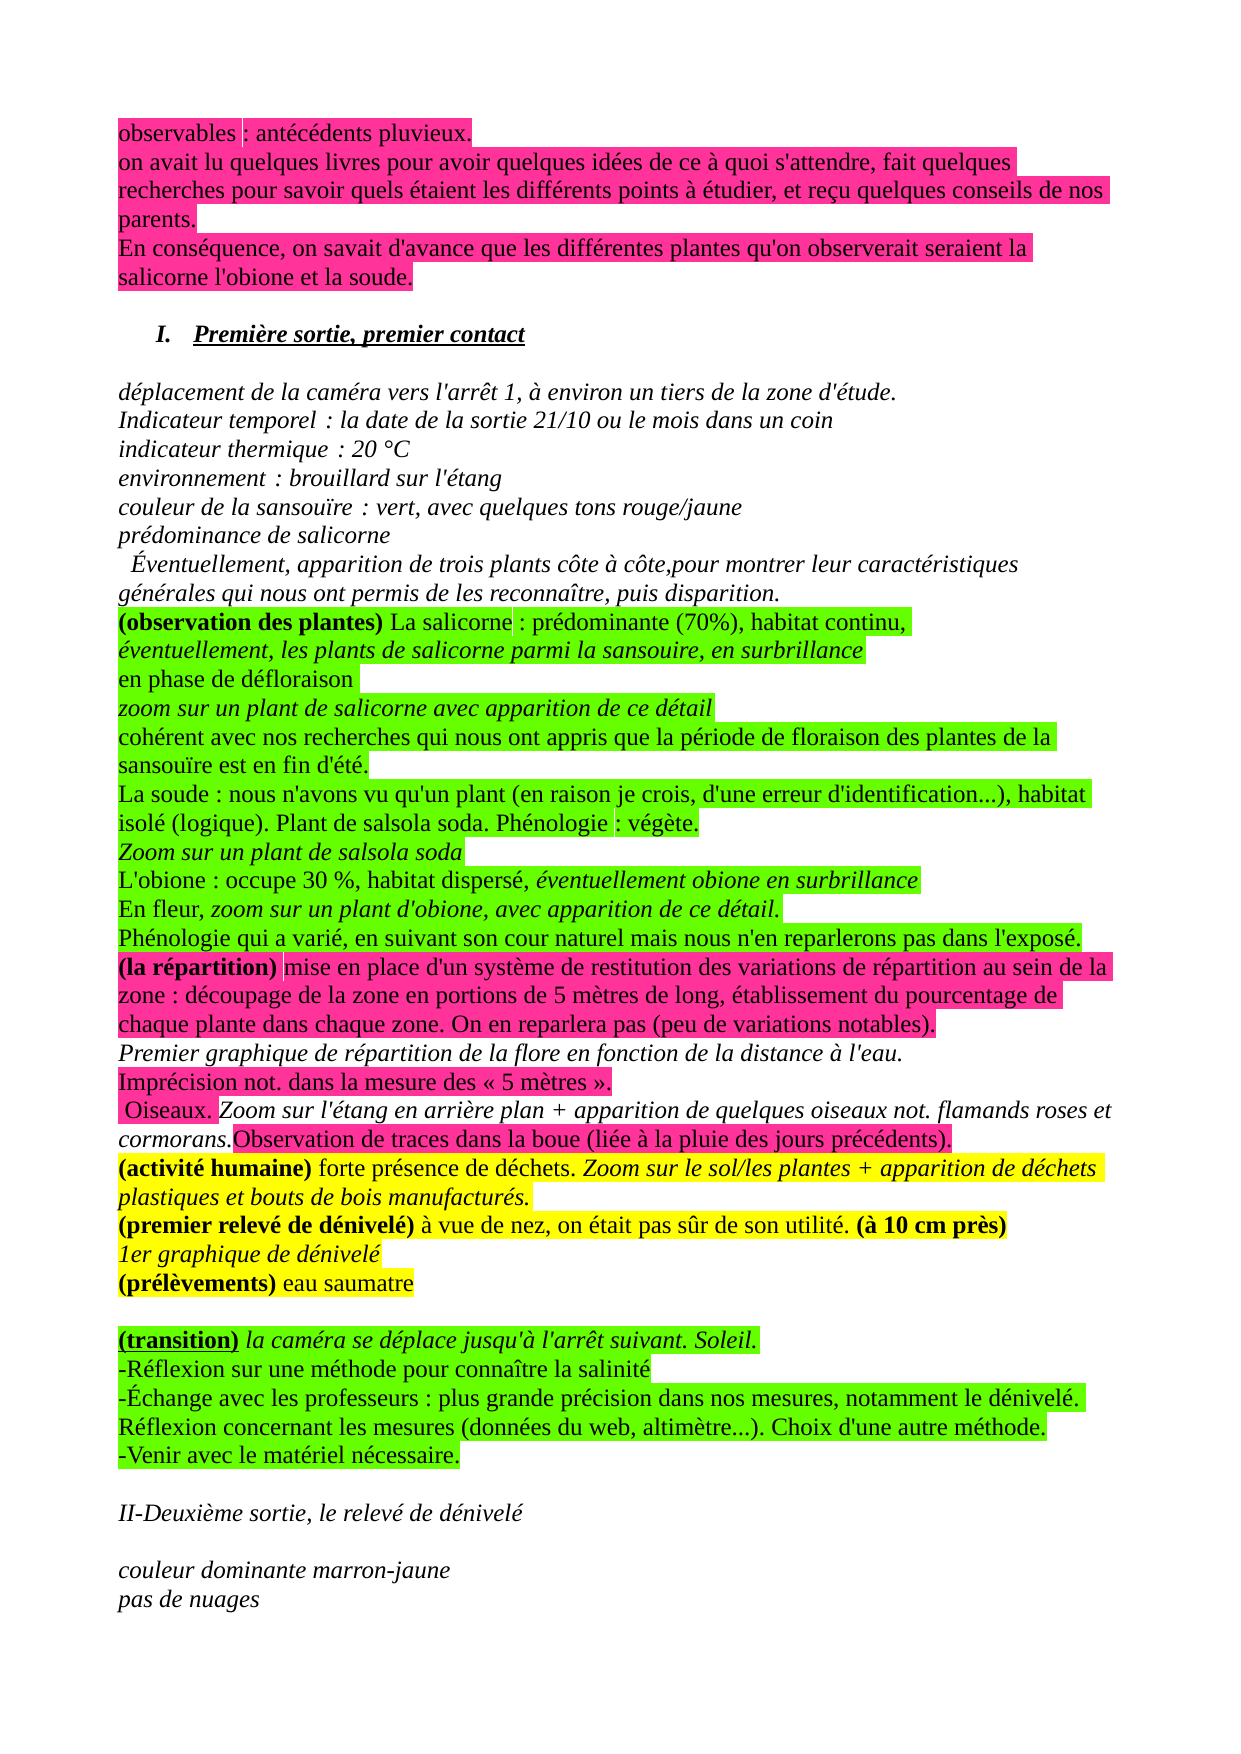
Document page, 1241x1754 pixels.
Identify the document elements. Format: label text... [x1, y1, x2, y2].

text (la répartition) mise en place d'un système de restitution des variations de répartition au sein de la zone : découpage de la zone en portions de 5 mètres de long, établissement du pourcentage de chaque plante dans chaque zone. On en reparlera pas (peu de variations notables). [118, 952, 1122, 1038]
text (activité humaine) forte présence de déchets. Zoom sur le sol/les plantes + apparition de déchets plastiques et bouts de bois manufacturés. [118, 1153, 1122, 1211]
text environnement : brouillard sur l'étang [118, 463, 1122, 492]
text Oiseaux. Zoom sur l'étang en arrière plan + apparition de quelques oiseaux not. flamands roses et cormorans.Observation de traces dans la boue (liée à la pluie des jours précédents). [118, 1096, 1122, 1153]
text on avait lu quelques livres pour avoir quelques idées de ce à quoi s'attendre, fait quelques recherches pour savoir quels étaient les différents points à étudier, et reçu quelques conseils de nos parents. [118, 147, 1122, 233]
text éventuellement, les plants de salicorne parmi la sansouire, en surbrillance [118, 636, 1122, 664]
text 1er graphique de dénivelé [118, 1239, 1122, 1268]
text zoom sur un plant de salicorne avec apparition de ce détail [118, 693, 1122, 722]
text observables : antécédents pluvieux. [118, 118, 1122, 147]
text En conséquence, on savait d'avance que les différentes plantes qu'on observerait seraient la salicorne l'obione et la soude. [118, 233, 1122, 291]
text prédominance de salicorne [118, 521, 1122, 549]
text -Échange avec les professeurs : plus grande précision dans nos mesures, notamment le dénivelé. Réflexion concernant les mesures (données du web, altimètre...). Choix d'une autre méthode. [118, 1383, 1122, 1441]
text (premier relevé de dénivelé) à vue de nez, on était pas sûr de son utilité. (à 10 cm près) [118, 1211, 1122, 1239]
text pas de nuages [118, 1584, 1122, 1613]
text Premier graphique de répartition de la flore en fonction de la distance à l'eau. [118, 1038, 1122, 1067]
text indicateur thermique : 20 °C [118, 434, 1122, 463]
text En fleur, zoom sur un plant d'obione, avec apparition de ce détail. [118, 894, 1122, 923]
text couleur de la sansouïre : vert, avec quelques tons rouge/jaune [118, 492, 1122, 521]
text (prélèvements) eau saumatre [118, 1268, 1122, 1297]
text couleur dominante marron-jaune [118, 1556, 1122, 1584]
text Éventuellement, apparition de trois plants côte à côte,pour montrer leur caractéristiques générales qui nous ont permis de les reconnaître, puis disparition. [118, 549, 1122, 607]
text Phénologie qui a varié, en suivant son cour naturel mais nous n'en reparlerons pas dans l'exposé. [118, 923, 1122, 952]
text (observation des plantes) La salicorne : prédominante (70%), habitat continu, [118, 607, 1122, 636]
text en phase de défloraison [118, 664, 1122, 693]
text Indicateur temporel : la date de la sortie 21/10 ou le mois dans un coin [118, 406, 1122, 434]
text II-Deuxième sortie, le relevé de dénivelé [118, 1498, 1122, 1527]
text (transition) la caméra se déplace jusqu'à l'arrêt suivant. Soleil. [118, 1326, 1122, 1354]
text cohérent avec nos recherches qui nous ont appris que la période de floraison des plantes de la sansouïre est en fin d'été. [118, 722, 1122, 779]
text La soude : nous n'avons vu qu'un plant (en raison je crois, d'une erreur d'identification...), habitat isolé (logique). Plant de salsola soda. Phénologie : végète. [118, 779, 1122, 837]
text L'obione : occupe 30 %, habitat dispersé, éventuellement obione en surbrillance [118, 866, 1122, 894]
list Première sortie, premier contact [156, 319, 1122, 348]
text déplacement de la caméra vers l'arrêt 1, à environ un tiers de la zone d'étude. [118, 377, 1122, 406]
text Imprécision not. dans la mesure des « 5 mètres ». [118, 1067, 1122, 1096]
text Zoom sur un plant de salsola soda [118, 837, 1122, 866]
text -Venir avec le matériel nécessaire. [118, 1441, 1122, 1469]
text -Réflexion sur une méthode pour connaître la salinité [118, 1354, 1122, 1383]
